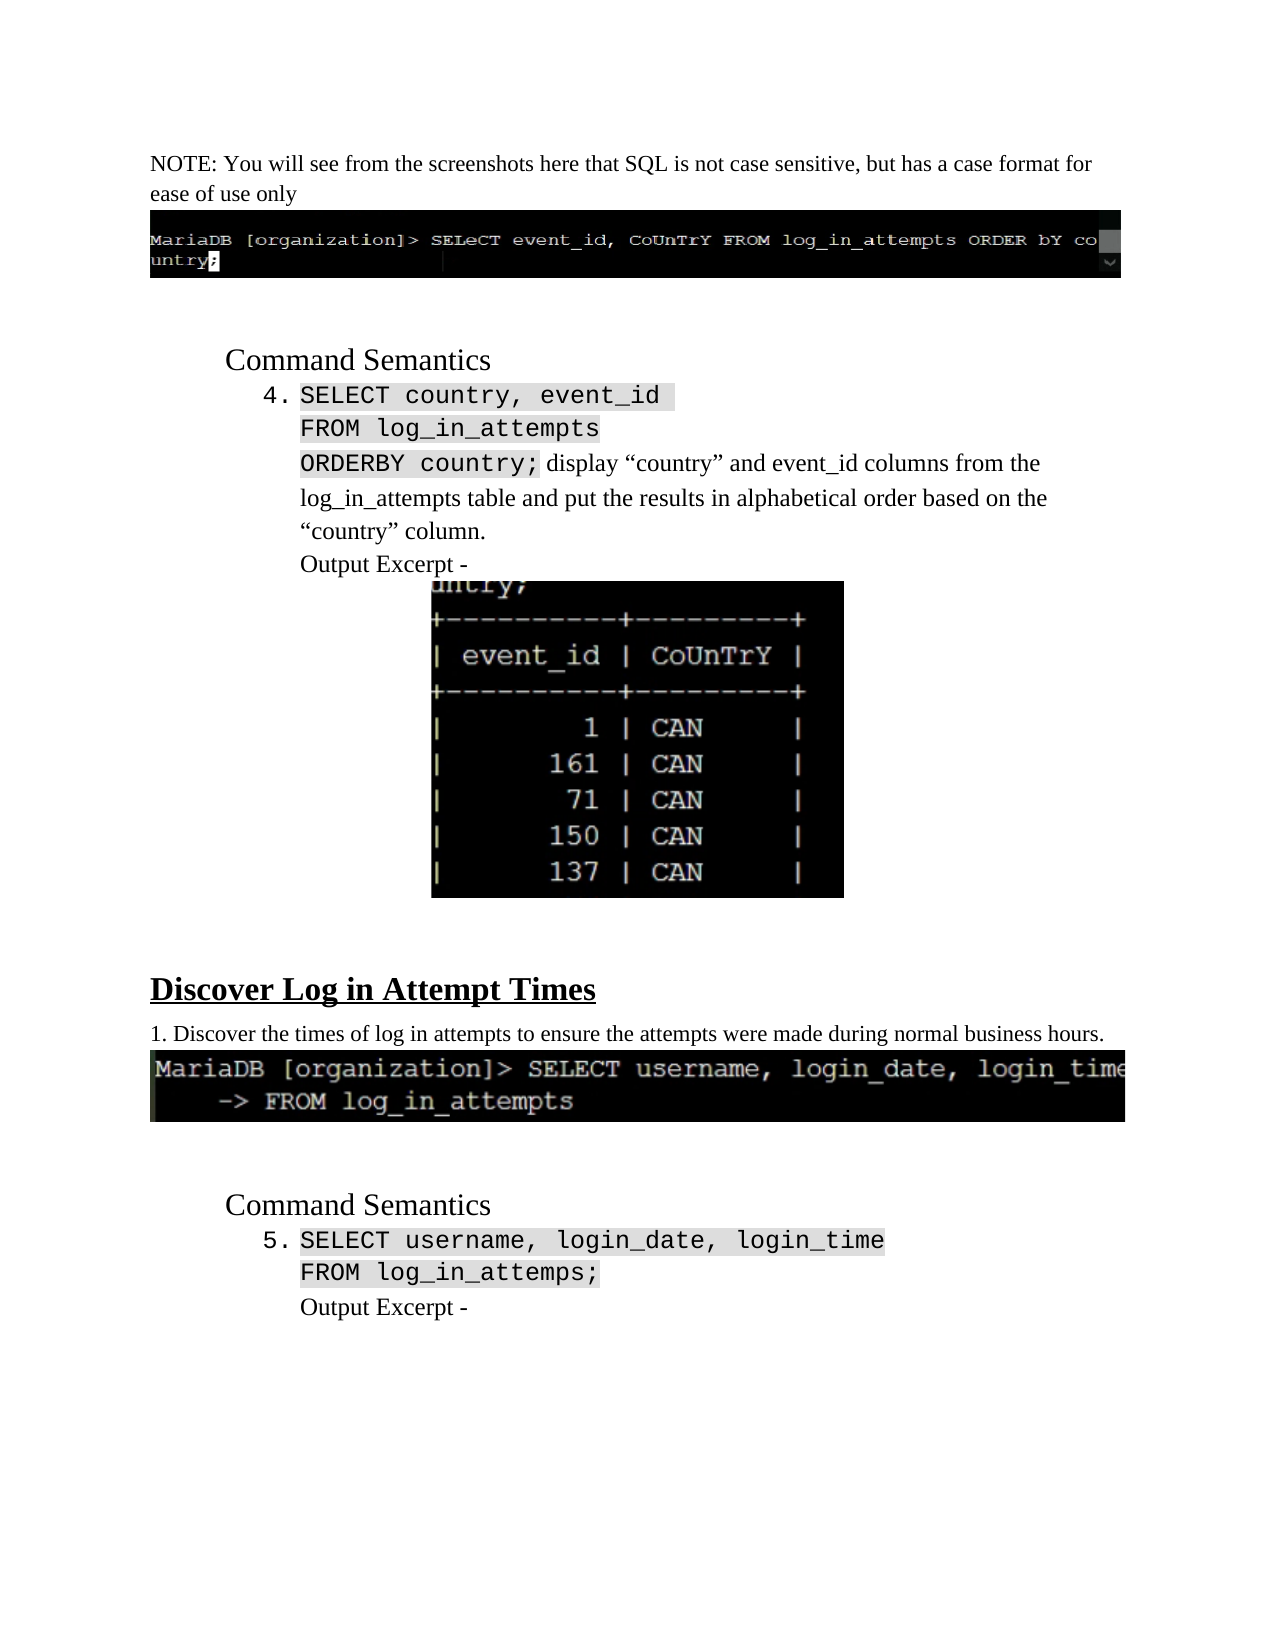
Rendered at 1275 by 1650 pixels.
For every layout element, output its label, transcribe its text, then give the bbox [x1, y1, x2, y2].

list SELECT country, event_id [262, 383, 1125, 411]
subtitle Discover Log in Attempt Times [150, 969, 1125, 1007]
list FROM log_in_attempts [262, 415, 1125, 443]
list Output Excerpt - [262, 1292, 1125, 1321]
list Output Excerpt - [262, 549, 1125, 578]
text NOTE: You will see from the screenshots here that SQL is not case sensitive, but has a case format for ease of use only [150, 150, 1125, 207]
picture [150, 210, 1125, 278]
list FROM log_in_attemps; [262, 1260, 1125, 1288]
text Command Semantics [150, 341, 1125, 377]
list ORDERBY country; display “country” and event_id columns from the log_in_attempts table and put the results in alphabetical order based on the “country” column. [262, 448, 1125, 544]
text Command Semantics [150, 1186, 1125, 1222]
text 1. Discover the times of log in attempts to ensure the attempts were made during normal business hours. [150, 1020, 1125, 1046]
picture [150, 1050, 1125, 1122]
picture [431, 581, 844, 898]
list SELECT username, login_date, login_time [262, 1227, 1125, 1256]
